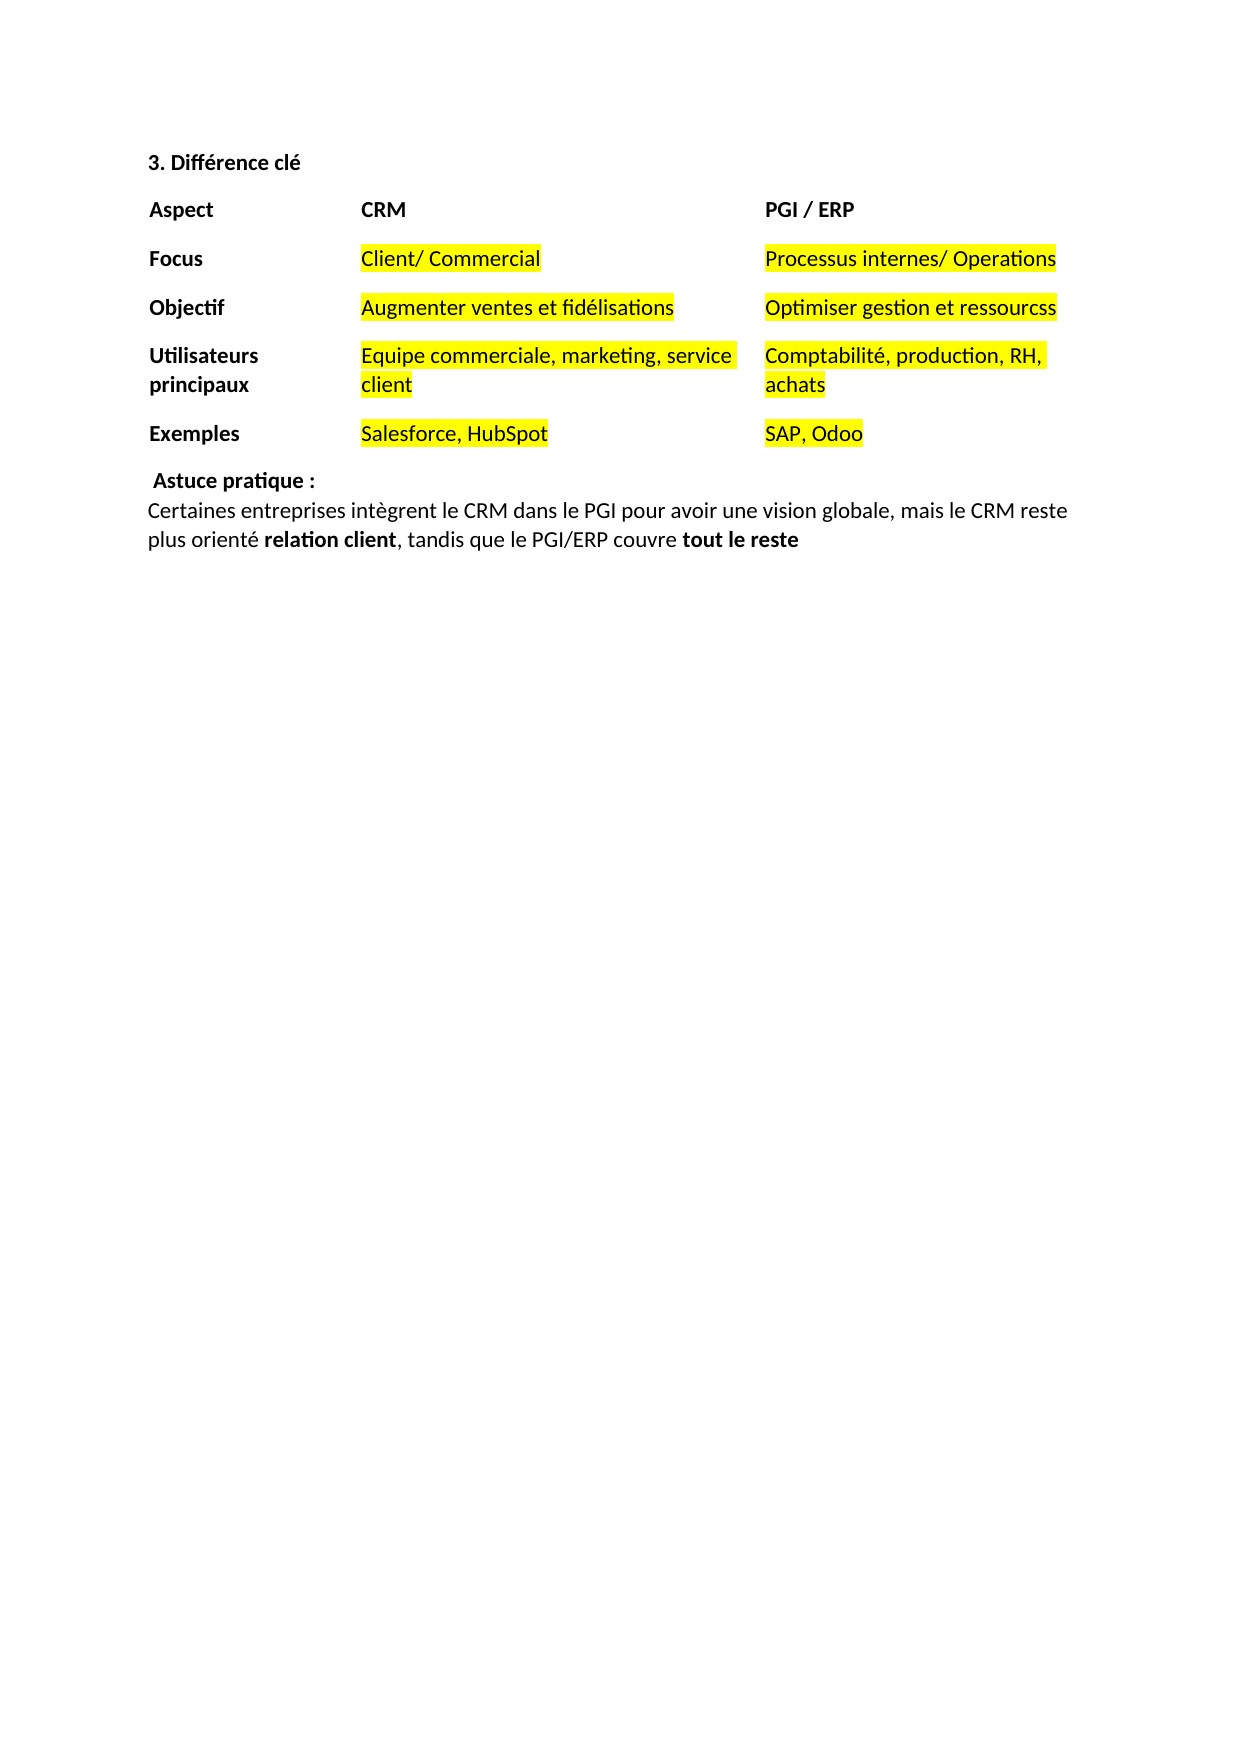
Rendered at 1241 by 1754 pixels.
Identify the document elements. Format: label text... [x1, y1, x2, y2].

table_cell SAP, Odoo [764, 418, 1093, 467]
table_cell Focus [148, 242, 359, 291]
table_cell Processus internes/ Operations [764, 242, 1093, 291]
table_cell Exemples [148, 418, 359, 467]
table_cell Utilisateurs principaux [148, 340, 359, 418]
table_cell Salesforce, HubSpot [360, 418, 763, 467]
text 3. Différence clé [148, 148, 1093, 176]
text Astuce pratique : Certaines entreprises intègrent le CRM dans le PGI pour avoir une vision globale, mais le CRM reste plus orienté relation client, tandis que le PGI/ERP couvre tout le reste [148, 467, 1093, 553]
table_cell Equipe commerciale, marketing, service client [360, 340, 763, 418]
table_cell Augmenter ventes et fidélisations [360, 291, 763, 340]
table_header CRM [360, 193, 763, 242]
table_cell Objectif [148, 291, 359, 340]
table_cell Comptabilité, production, RH, achats [764, 340, 1093, 418]
table_cell Optimiser gestion et ressourcss [764, 291, 1093, 340]
table_cell Client/ Commercial [360, 242, 763, 291]
table_header Aspect [148, 193, 359, 242]
table_header PGI / ERP [764, 193, 1093, 242]
